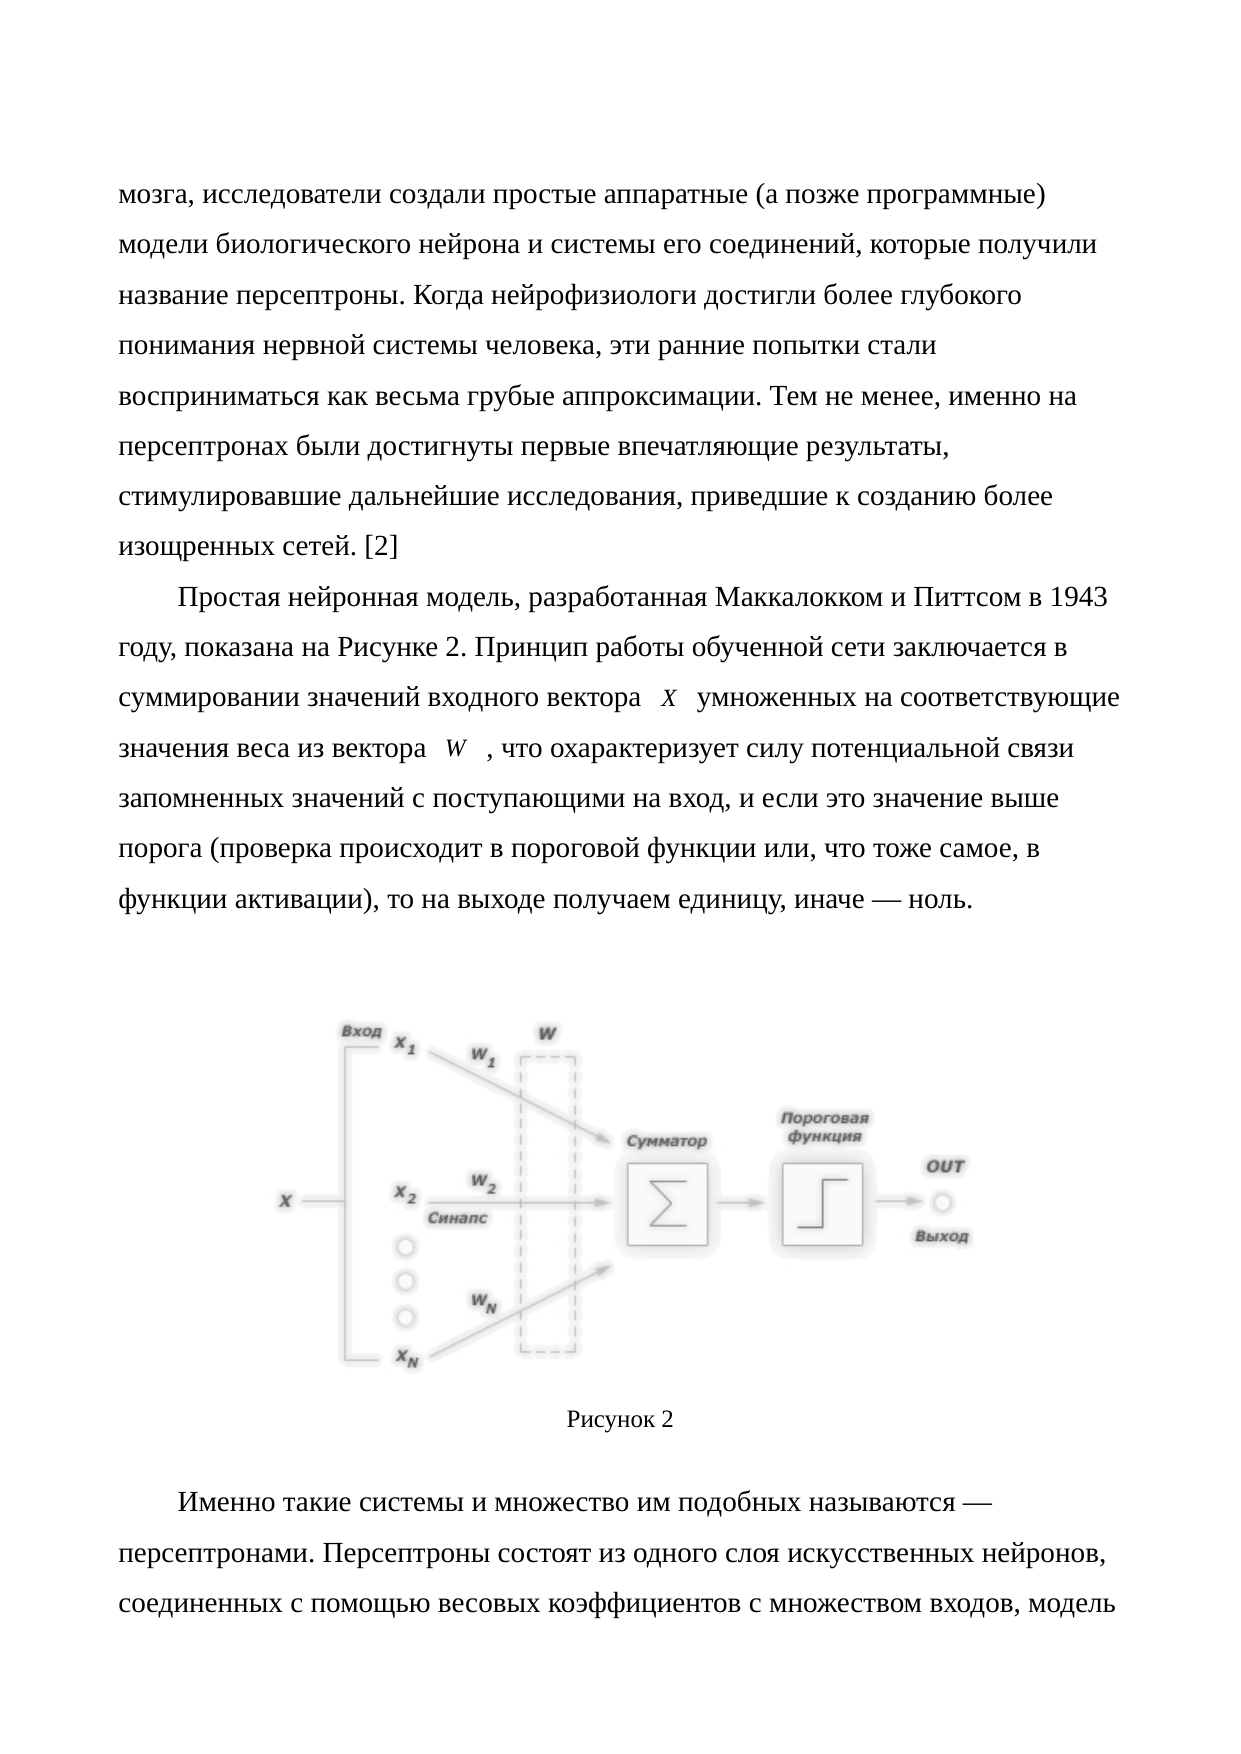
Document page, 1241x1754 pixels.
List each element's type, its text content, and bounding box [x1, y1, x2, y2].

text Простая нейронная модель, разработанная Маккалокком и Питтсом в 1943 году, показана на Рисунке 2. Принцип работы обученной сети заключается в суммировании значений входного вектораумноженных на соответствующие значения веса из вектора, что охарактеризует силу потенциальной связи запомненных значений с поступающими на вход, и если это значение выше порога (проверка происходит в пороговой функции или, что тоже самое, в функции активации), то на выходе получаем единицу, иначе — ноль. [118, 579, 1122, 914]
text Именно такие системы и множество им подобных называются — персептронами. Персептроны состоят из одного слоя искусственных нейронов, соединенных с помощью весовых коэффициентов с множеством входов, модель организации изображена на Рисунке 3. Работа однослойного персептрона может быть описана формулой:. Обучение данной сети является обучением с учителем. Если обучать сеть используя дельта-правило, то обучение будет описываться следующей формулой:, где— коэффициент скорости обучения,— разница между требуемым и реальным выходом. [118, 1484, 1122, 1619]
picture [263, 994, 982, 1404]
text мозга, исследователи создали простые аппаратные (а позже программные) модели биологического нейрона и системы его соединений, которые получили название персептроны. Когда нейрофизиологи достигли более глубокого понимания нервной системы человека, эти ранние попытки стали восприниматься как весьма грубые аппроксимации. Тем не менее, именно на персептронах были достигнуты первые впечатляющие результаты, стимулировавшие дальнейшие исследования, приведшие к созданию более изощренных сетей. [2] [118, 176, 1122, 562]
text Рисунок 2 [247, 1000, 993, 1433]
